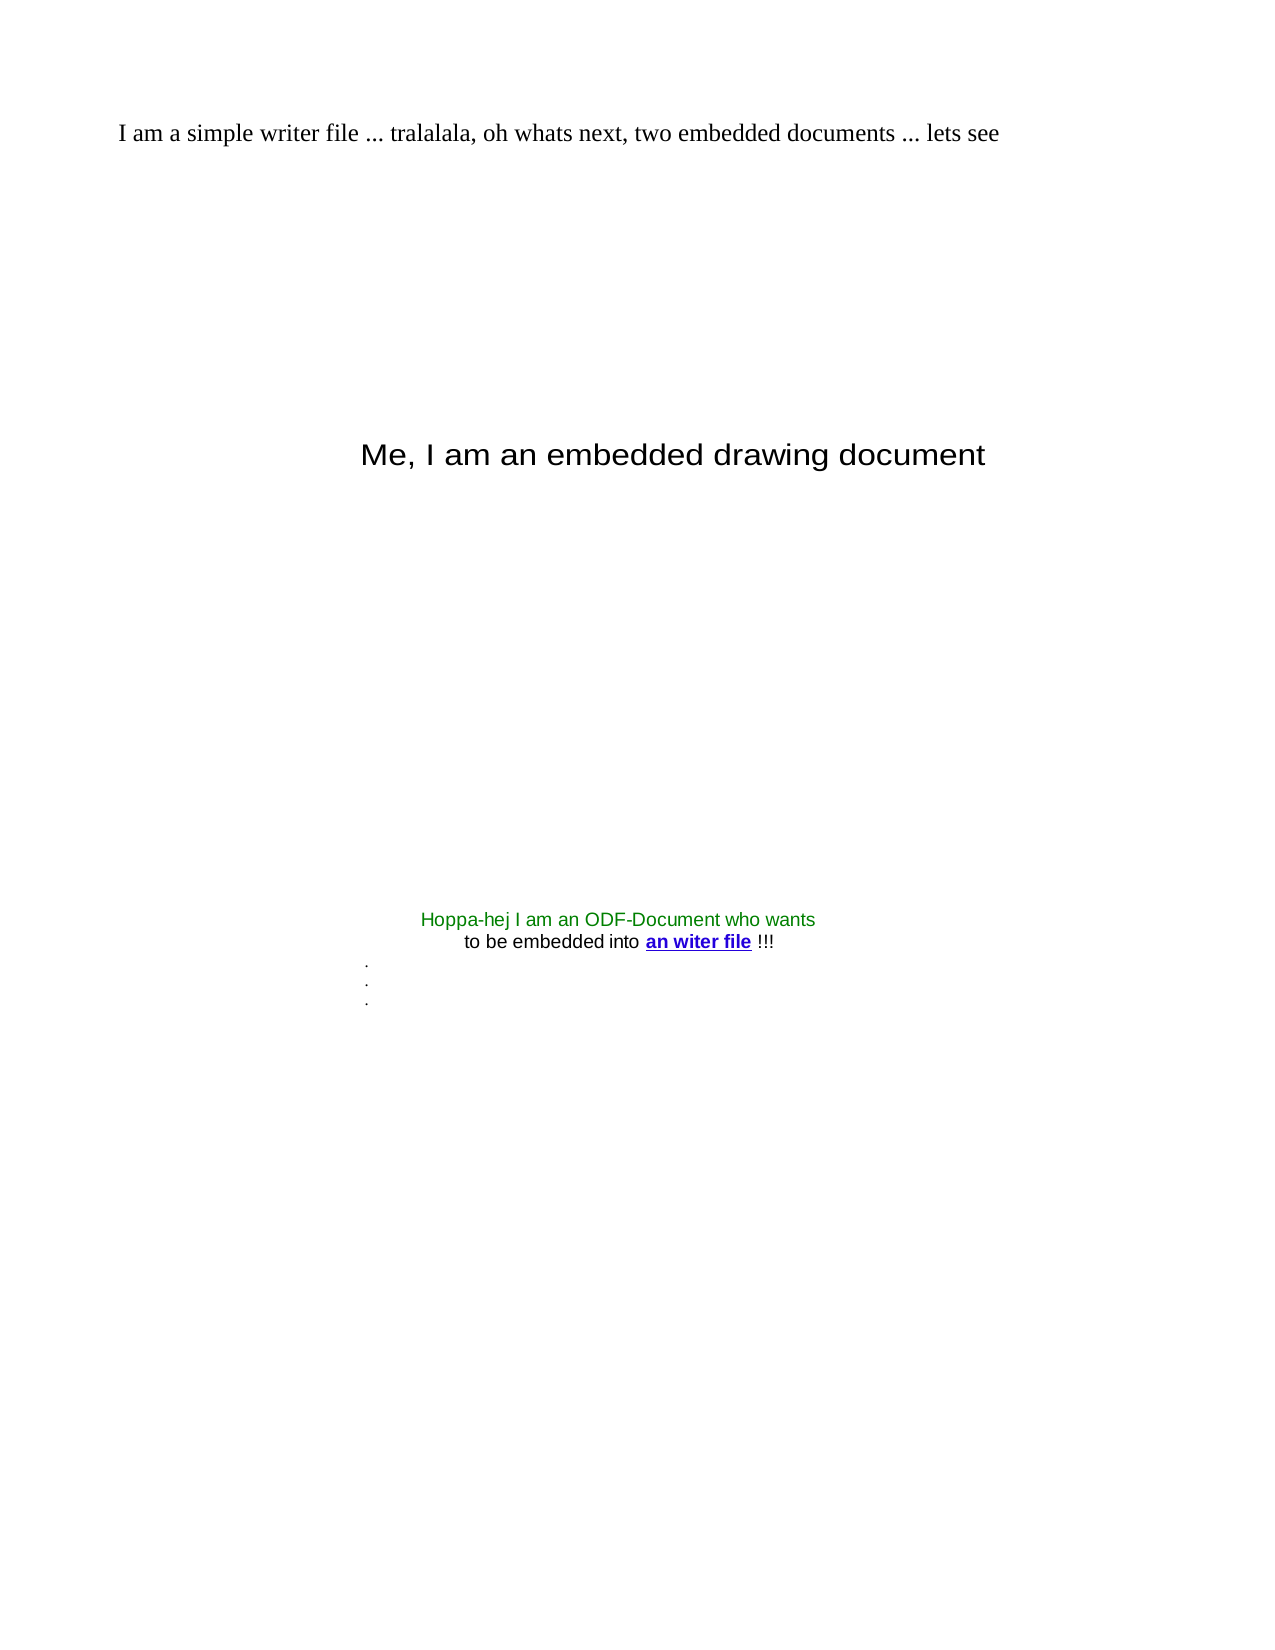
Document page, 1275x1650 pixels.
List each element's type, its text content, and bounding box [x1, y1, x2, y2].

text I am a simple writer file ... tralalala, oh whats next, two embedded documents ... lets see [118, 118, 1157, 147]
